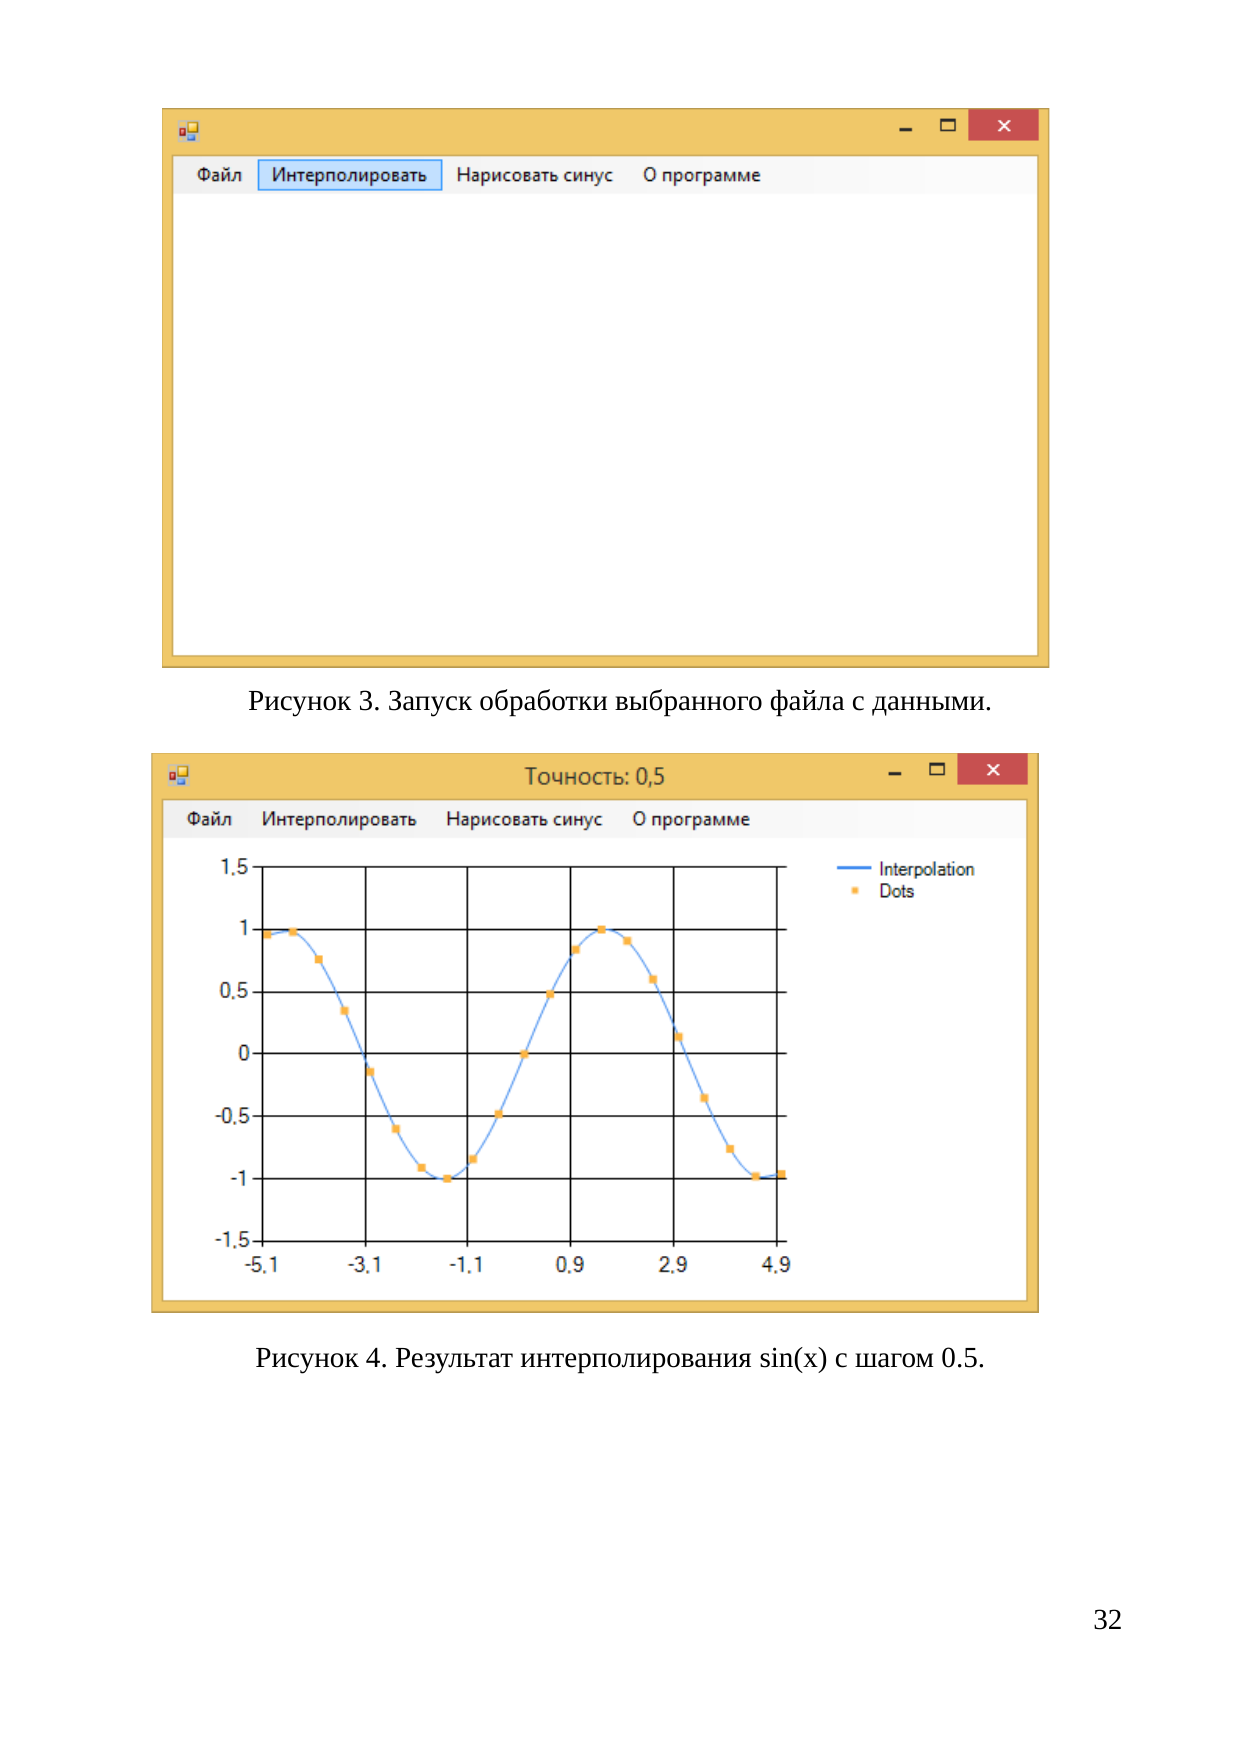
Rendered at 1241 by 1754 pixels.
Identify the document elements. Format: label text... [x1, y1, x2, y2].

picture [151, 753, 1039, 1313]
picture [162, 108, 1050, 668]
text Рисунок 3. Запуск обработки выбранного файла с данными. [118, 683, 1122, 717]
text Рисунок 4. Результат интерполирования sin(x) с шагом 0.5. [118, 1340, 1122, 1374]
